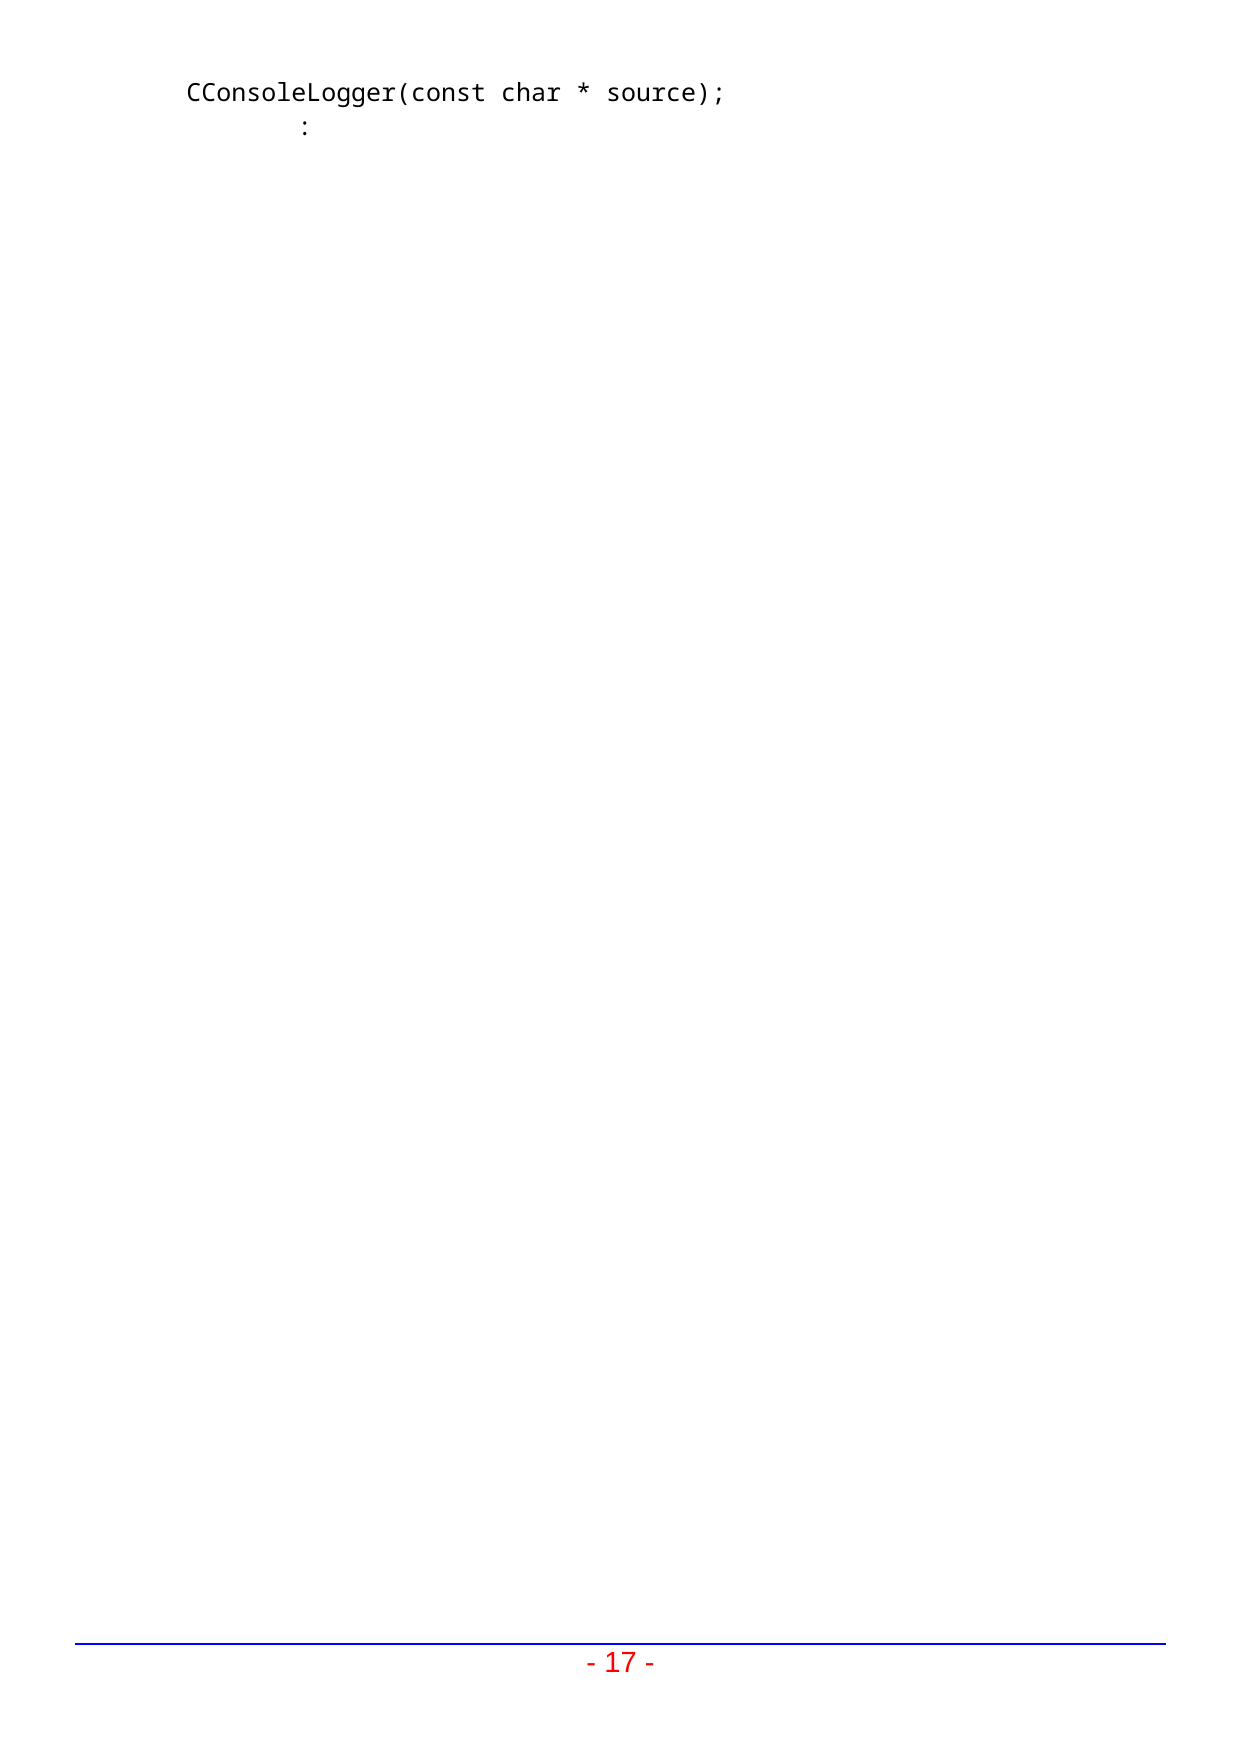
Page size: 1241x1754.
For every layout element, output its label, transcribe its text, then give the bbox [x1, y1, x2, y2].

text CConsoleLogger(const char * source); [75, 75, 1166, 109]
text : [75, 109, 1166, 143]
